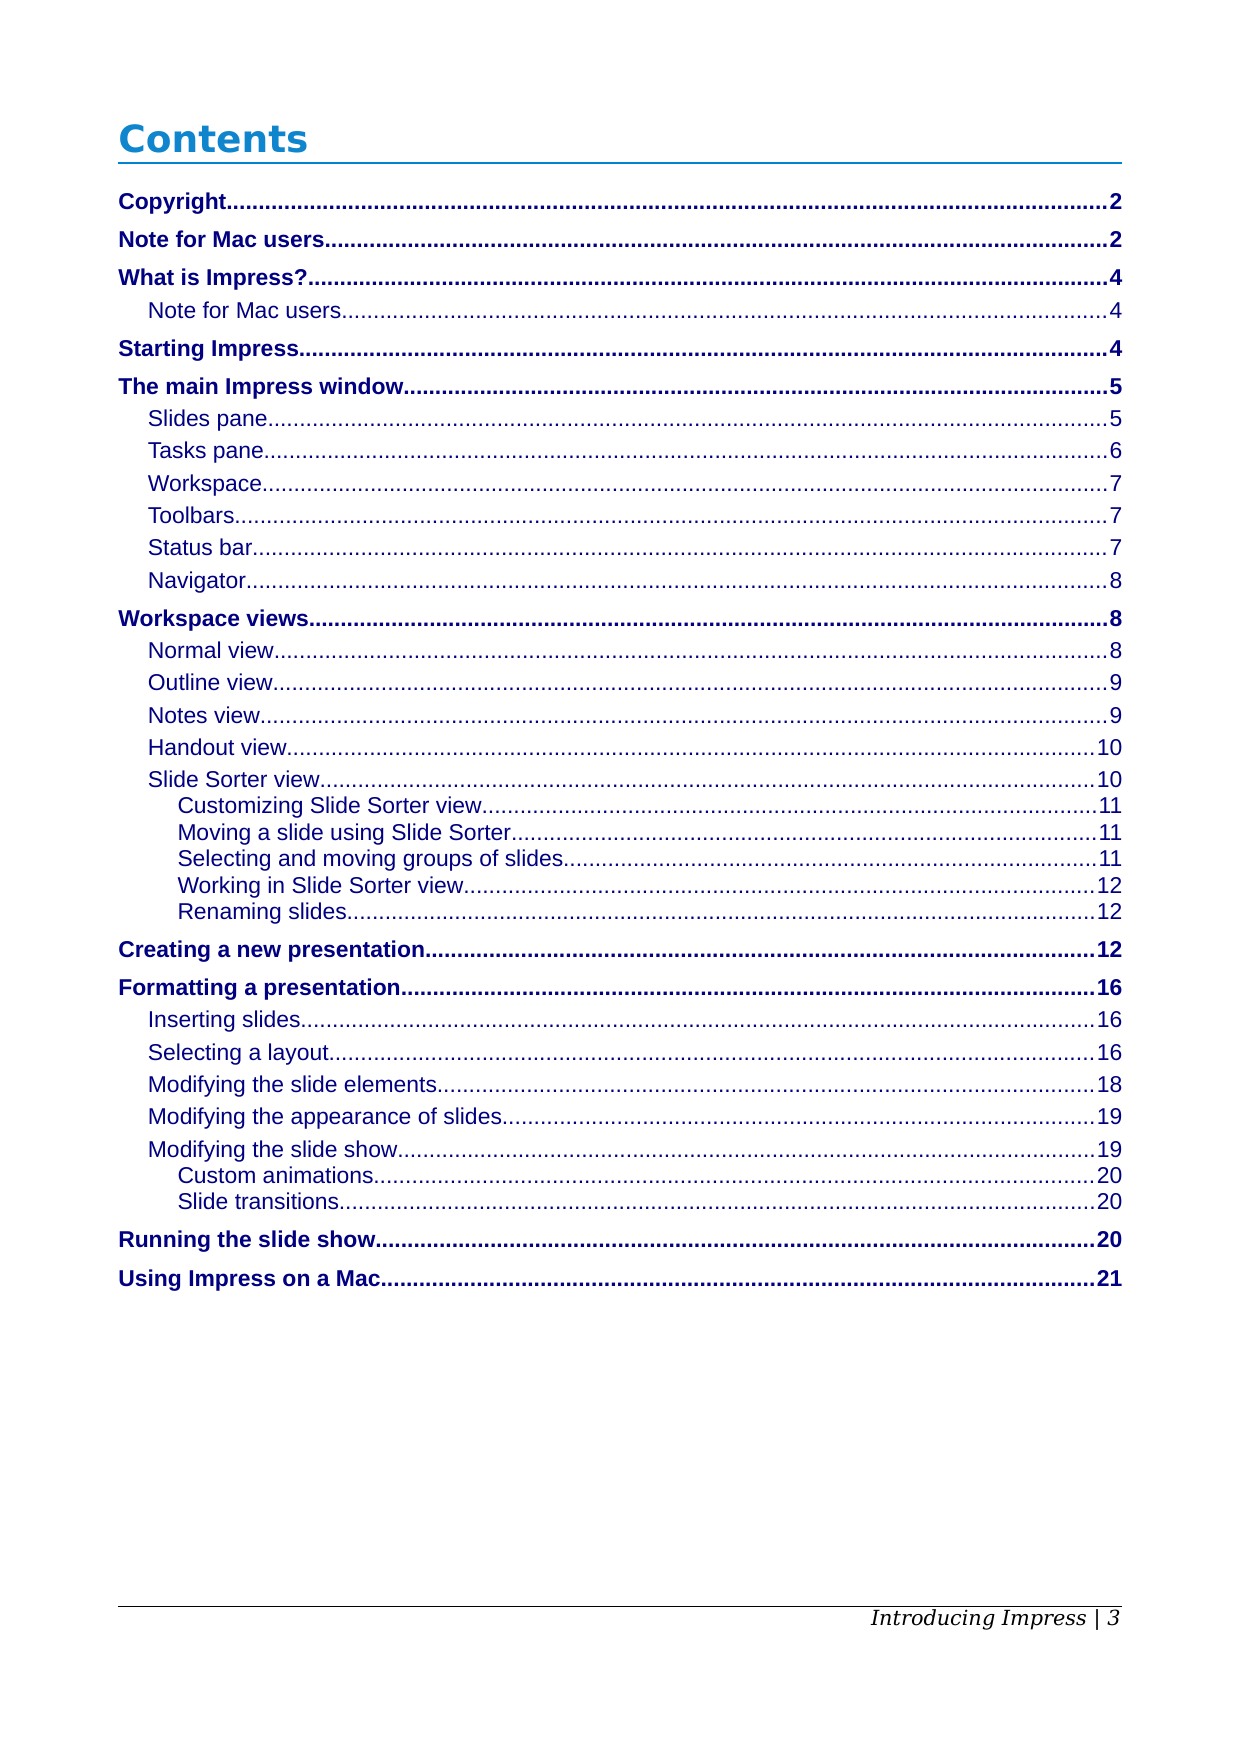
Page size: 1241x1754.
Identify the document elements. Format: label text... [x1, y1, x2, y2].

text Workspace views 8 [118, 605, 1122, 631]
text Slide Sorter view 10 [148, 766, 1122, 792]
text Copyright 2 [118, 188, 1122, 214]
text Custom animations 20 [177, 1162, 1122, 1188]
text Renaming slides 12 [177, 898, 1122, 924]
text Navigator 8 [148, 567, 1122, 593]
text Moving a slide using Slide Sorter 11 [177, 819, 1122, 845]
text Using Impress on a Mac 21 [118, 1264, 1122, 1291]
text Inserting slides 16 [148, 1006, 1122, 1033]
text Modifying the appearance of slides 19 [148, 1103, 1122, 1130]
text Tasks pane 6 [148, 437, 1122, 464]
text Handout view 10 [148, 734, 1122, 760]
text The main Impress window 5 [118, 373, 1122, 399]
text Creating a new presentation 12 [118, 936, 1122, 962]
text Selecting and moving groups of slides 11 [177, 845, 1122, 872]
text Slides pane 5 [148, 405, 1122, 431]
text Formatting a presentation 16 [118, 974, 1122, 1001]
text Normal view 8 [148, 637, 1122, 663]
text Note for Mac users 4 [148, 297, 1122, 323]
text Running the slide show 20 [118, 1226, 1122, 1253]
text Note for Mac users 2 [118, 226, 1122, 252]
text Notes view 9 [148, 702, 1122, 728]
text Selecting a layout 16 [148, 1039, 1122, 1065]
text Status bar 7 [148, 534, 1122, 561]
text Working in Slide Sorter view 12 [177, 872, 1122, 898]
text Contents [118, 118, 1122, 162]
text Slide transitions 20 [177, 1188, 1122, 1215]
text Starting Impress 4 [118, 335, 1122, 361]
text Modifying the slide elements 18 [148, 1071, 1122, 1097]
text What is Impress? 4 [118, 264, 1122, 291]
text Toolbars 7 [148, 502, 1122, 528]
text Customizing Slide Sorter view 11 [177, 792, 1122, 819]
text Outline view 9 [148, 669, 1122, 696]
text Modifying the slide show 19 [148, 1136, 1122, 1162]
text Workspace 7 [148, 470, 1122, 496]
